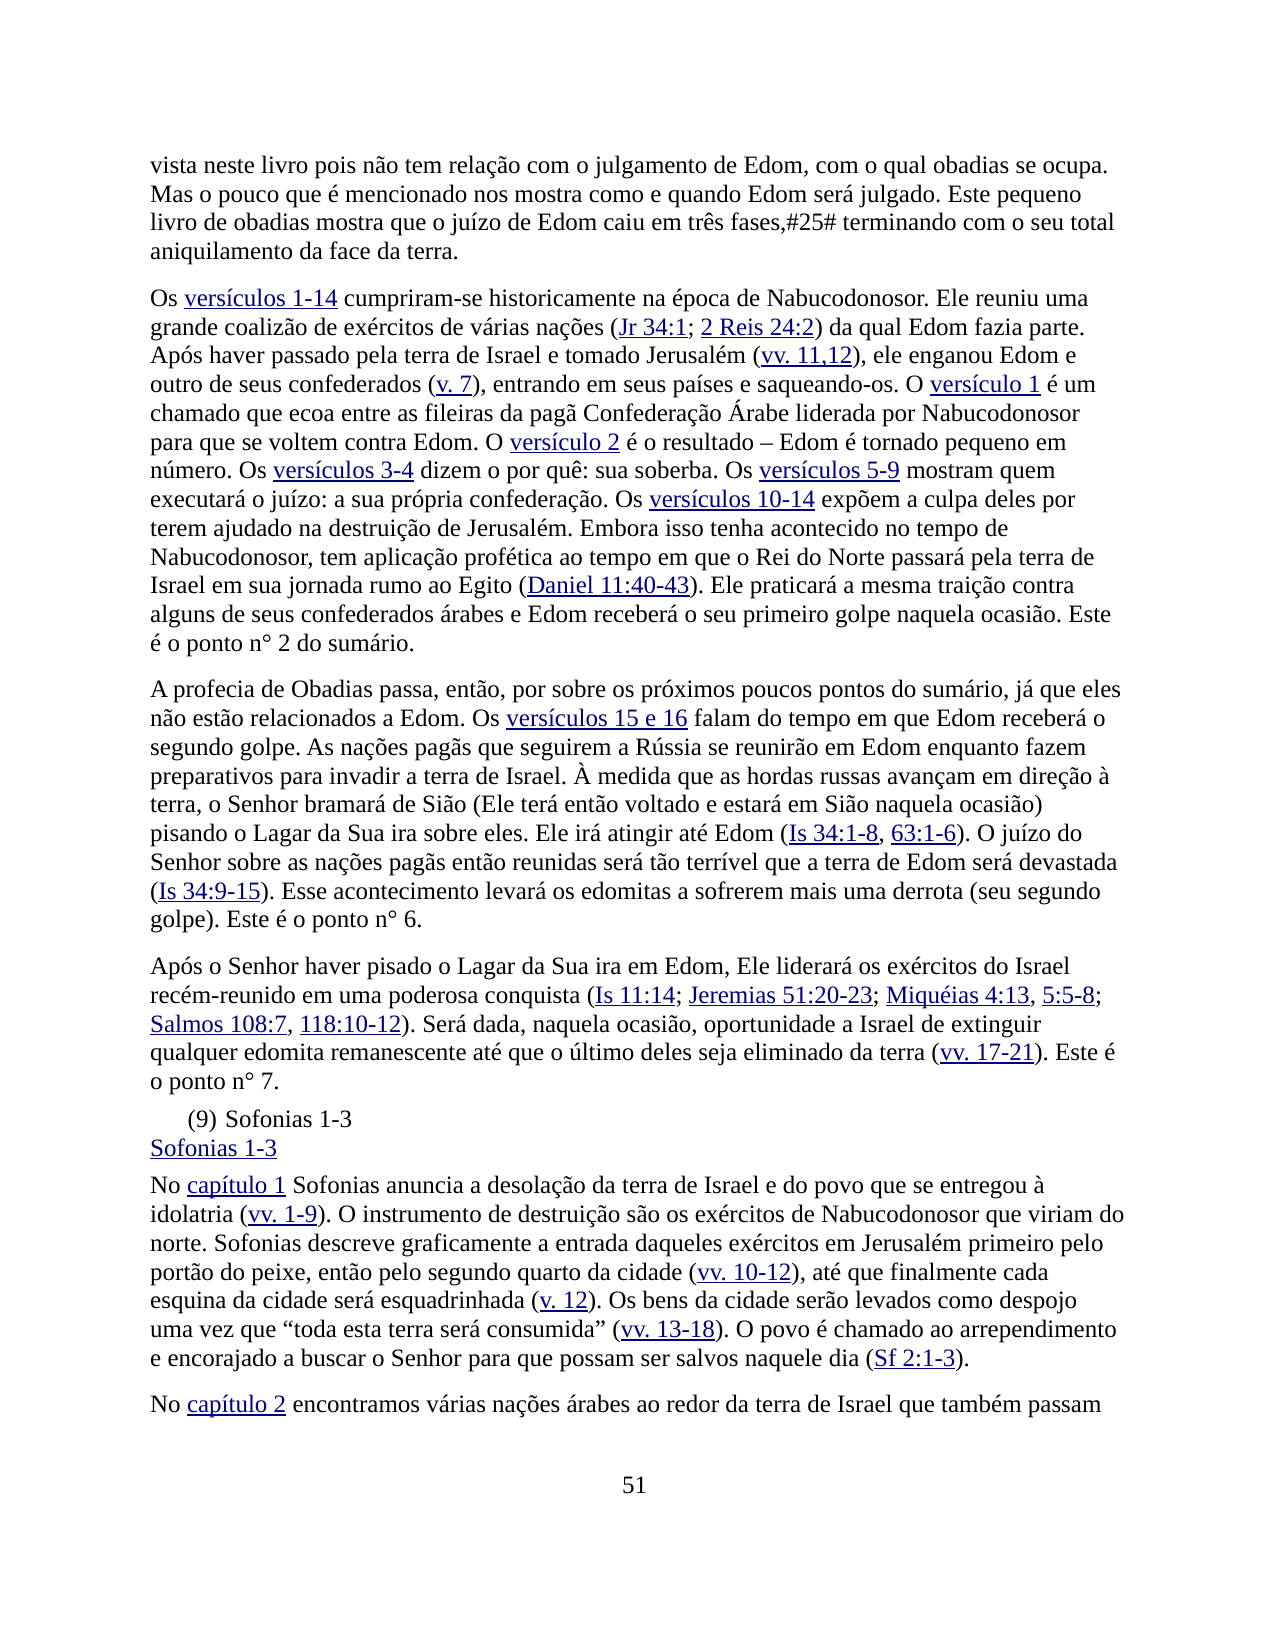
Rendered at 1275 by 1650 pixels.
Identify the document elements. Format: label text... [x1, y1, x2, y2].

text Os versículos 1-14 cumpriram-se historicamente na época de Nabucodonosor. Ele reuniu uma grande coalizão de exércitos de várias nações (Jr 34:1; 2 Reis 24:2) da qual Edom fazia parte. Após haver passado pela terra de Israel e tomado Jerusalém (vv. 11,12), ele enganou Edom e outro de seus confederados (v. 7), entrando em seus países e saqueando-os. O versículo 1 é um chamado que ecoa entre as fileiras da pagã Confederação Árabe liderada por Nabucodonosor para que se voltem contra Edom. O versículo 2 é o resultado – Edom é tornado pequeno em número. Os versículos 3-4 dizem o por quê: sua soberba. Os versículos 5-9 mostram quem executará o juízo: a sua própria confederação. Os versículos 10-14 expõem a culpa deles por terem ajudado na destruição de Jerusalém. Embora isso tenha acontecido no tempo de Nabucodonosor, tem aplicação profética ao tempo em que o Rei do Norte passará pela terra de Israel em sua jornada rumo ao Egito (Daniel 11:40-43). Ele praticará a mesma traição contra alguns de seus confederados árabes e Edom receberá o seu primeiro golpe naquela ocasião. Este é o ponto n° 2 do sumário. [150, 283, 1125, 657]
text No capítulo 2 encontramos várias nações árabes ao redor da terra de Israel que também passam [150, 1389, 1125, 1418]
text No capítulo 1 Sofonias anuncia a desolação da terra de Israel e do povo que se entregou à idolatria (vv. 1-9). O instrumento de destruição são os exércitos de Nabucodonosor que viriam do norte. Sofonias descreve graficamente a entrada daqueles exércitos em Jerusalém primeiro pelo portão do peixe, então pelo segundo quarto da cidade (vv. 10-12), até que finalmente cada esquina da cidade será esquadrinhada (v. 12). Os bens da cidade serão levados como despojo uma vez que “toda esta terra será consumida” (vv. 13-18). O povo é chamado ao arrependimento e encorajado a buscar o Senhor para que possam ser salvos naquele dia (Sf 2:1-3). [150, 1170, 1125, 1372]
text A profecia de Obadias passa, então, por sobre os próximos poucos pontos do sumário, já que eles não estão relacionados a Edom. Os versículos 15 e 16 falam do tempo em que Edom receberá o segundo golpe. As nações pagãs que seguirem a Rússia se reunirão em Edom enquanto fazem preparativos para invadir a terra de Israel. À medida que as hordas russas avançam em direção à terra, o Senhor bramará de Sião (Ele terá então voltado e estará em Sião naquela ocasião) pisando o Lagar da Sua ira sobre eles. Ele irá atingir até Edom (Is 34:1-8, 63:1-6). O juízo do Senhor sobre as nações pagãs então reunidas será tão terrível que a terra de Edom será devastada (Is 34:9-15). Esse acontecimento levará os edomitas a sofrerem mais uma derrota (seu segundo golpe). Este é o ponto n° 6. [150, 674, 1125, 933]
text Após o Senhor haver pisado o Lagar da Sua ira em Edom, Ele liderará os exércitos do Israel recém-reunido em uma poderosa conquista (Is 11:14; Jeremias 51:20-23; Miquéias 4:13, 5:5-8; Salmos 108:7, 118:10-12). Será dada, naquela ocasião, oportunidade a Israel de extinguir qualquer edomita remanescente até que o último deles seja eliminado da terra (vv. 17-21). Este é o ponto n° 7. [150, 951, 1125, 1095]
list Sofonias 1-3 [187, 1104, 1125, 1133]
text Sofonias 1-3 [150, 1133, 1125, 1161]
text vista neste livro pois não tem relação com o julgamento de Edom, com o qual obadias se ocupa. Mas o pouco que é mencionado nos mostra como e quando Edom será julgado. Este pequeno livro de obadias mostra que o juízo de Edom caiu em três fases,#25# terminando com o seu total aniquilamento da face da terra. [150, 150, 1125, 265]
